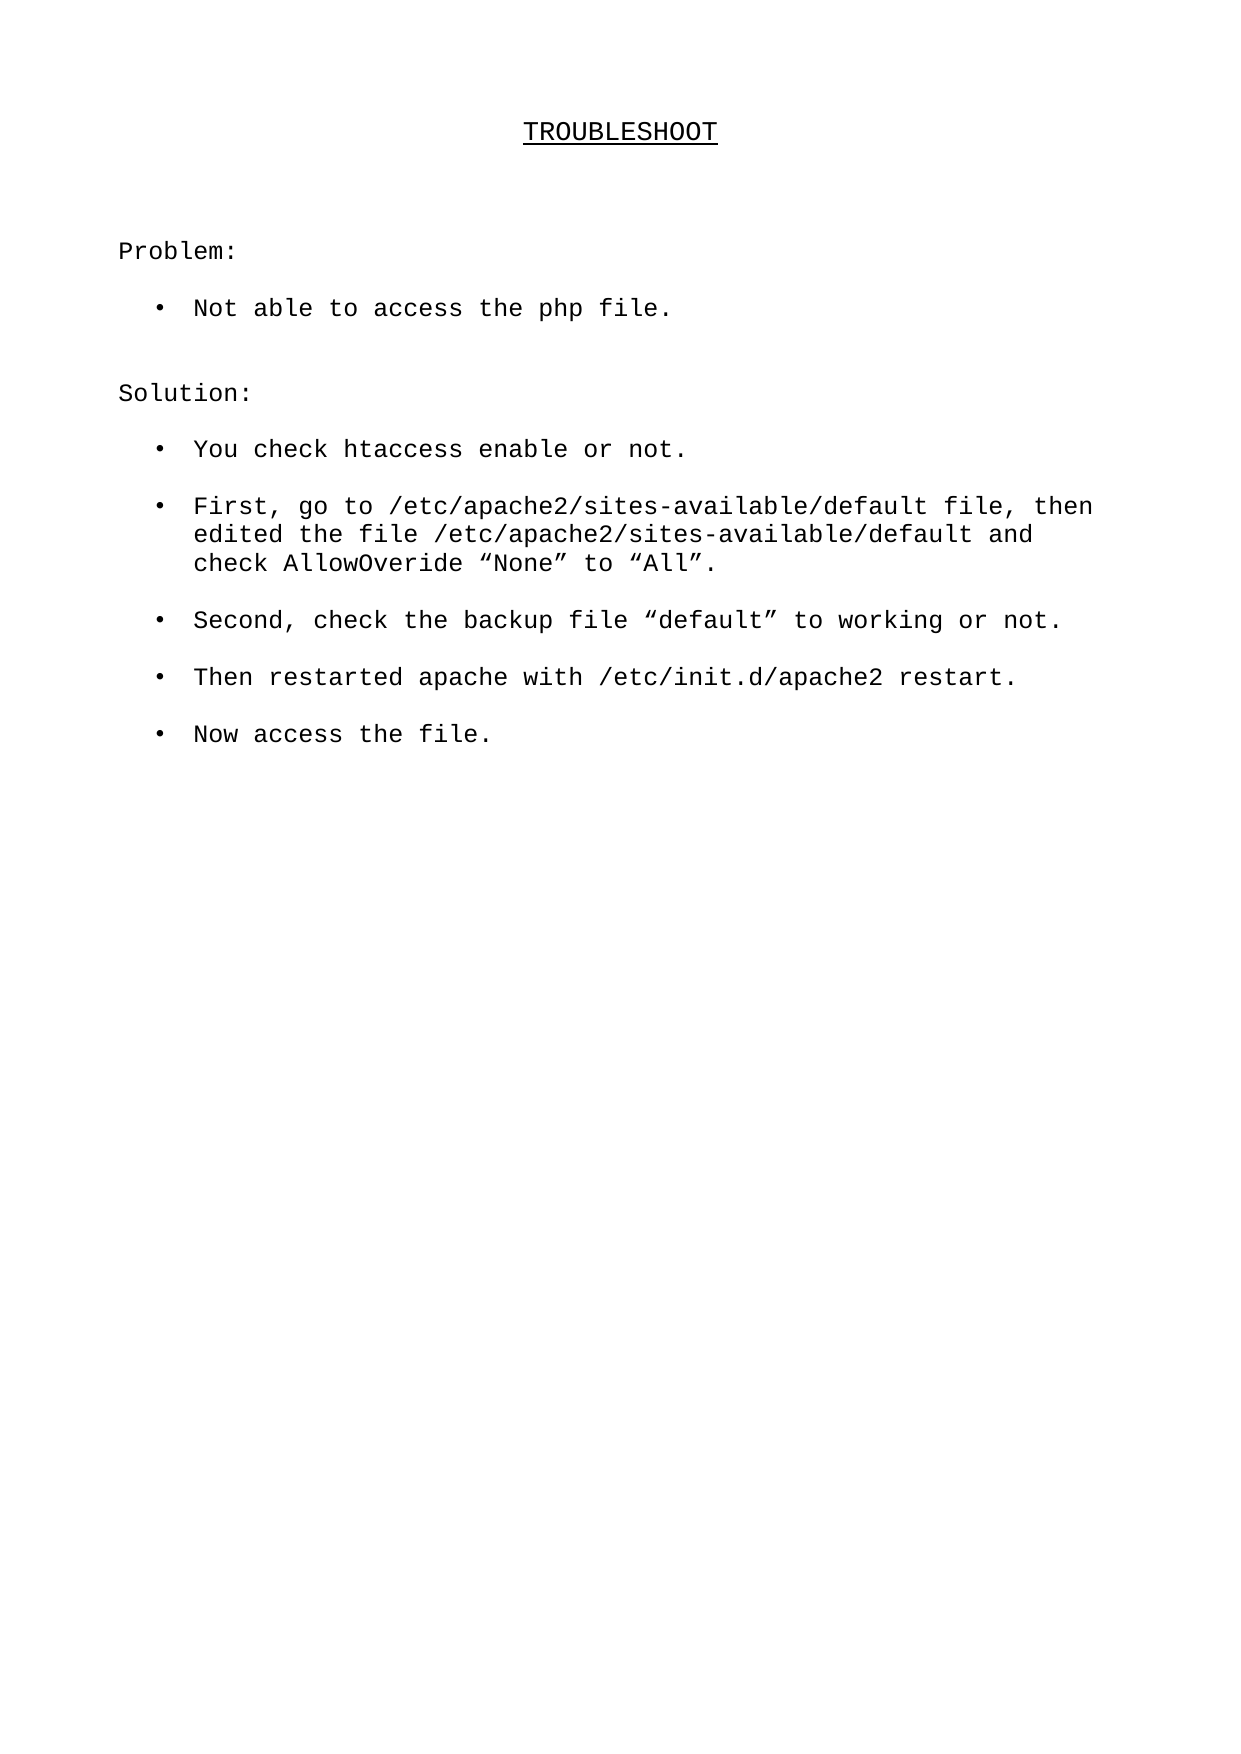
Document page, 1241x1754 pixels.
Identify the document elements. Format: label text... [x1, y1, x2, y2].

list First, go to /etc/apache2/sites-available/default file, then edited the file /etc/apache2/sites-available/default and check AllowOveride “None” to “All”. [156, 494, 1122, 579]
text Solution: [118, 380, 1122, 409]
list Then restarted apache with /etc/init.d/apache2 restart. [156, 664, 1122, 693]
list You check htaccess enable or not. [156, 437, 1122, 465]
text Problem: [118, 239, 1122, 267]
list Now access the file. [156, 722, 1122, 750]
list Second, check the backup file “default” to working or not. [156, 608, 1122, 636]
text TROUBLESHOOT [118, 118, 1122, 149]
list Not able to access the php file. [156, 295, 1122, 324]
